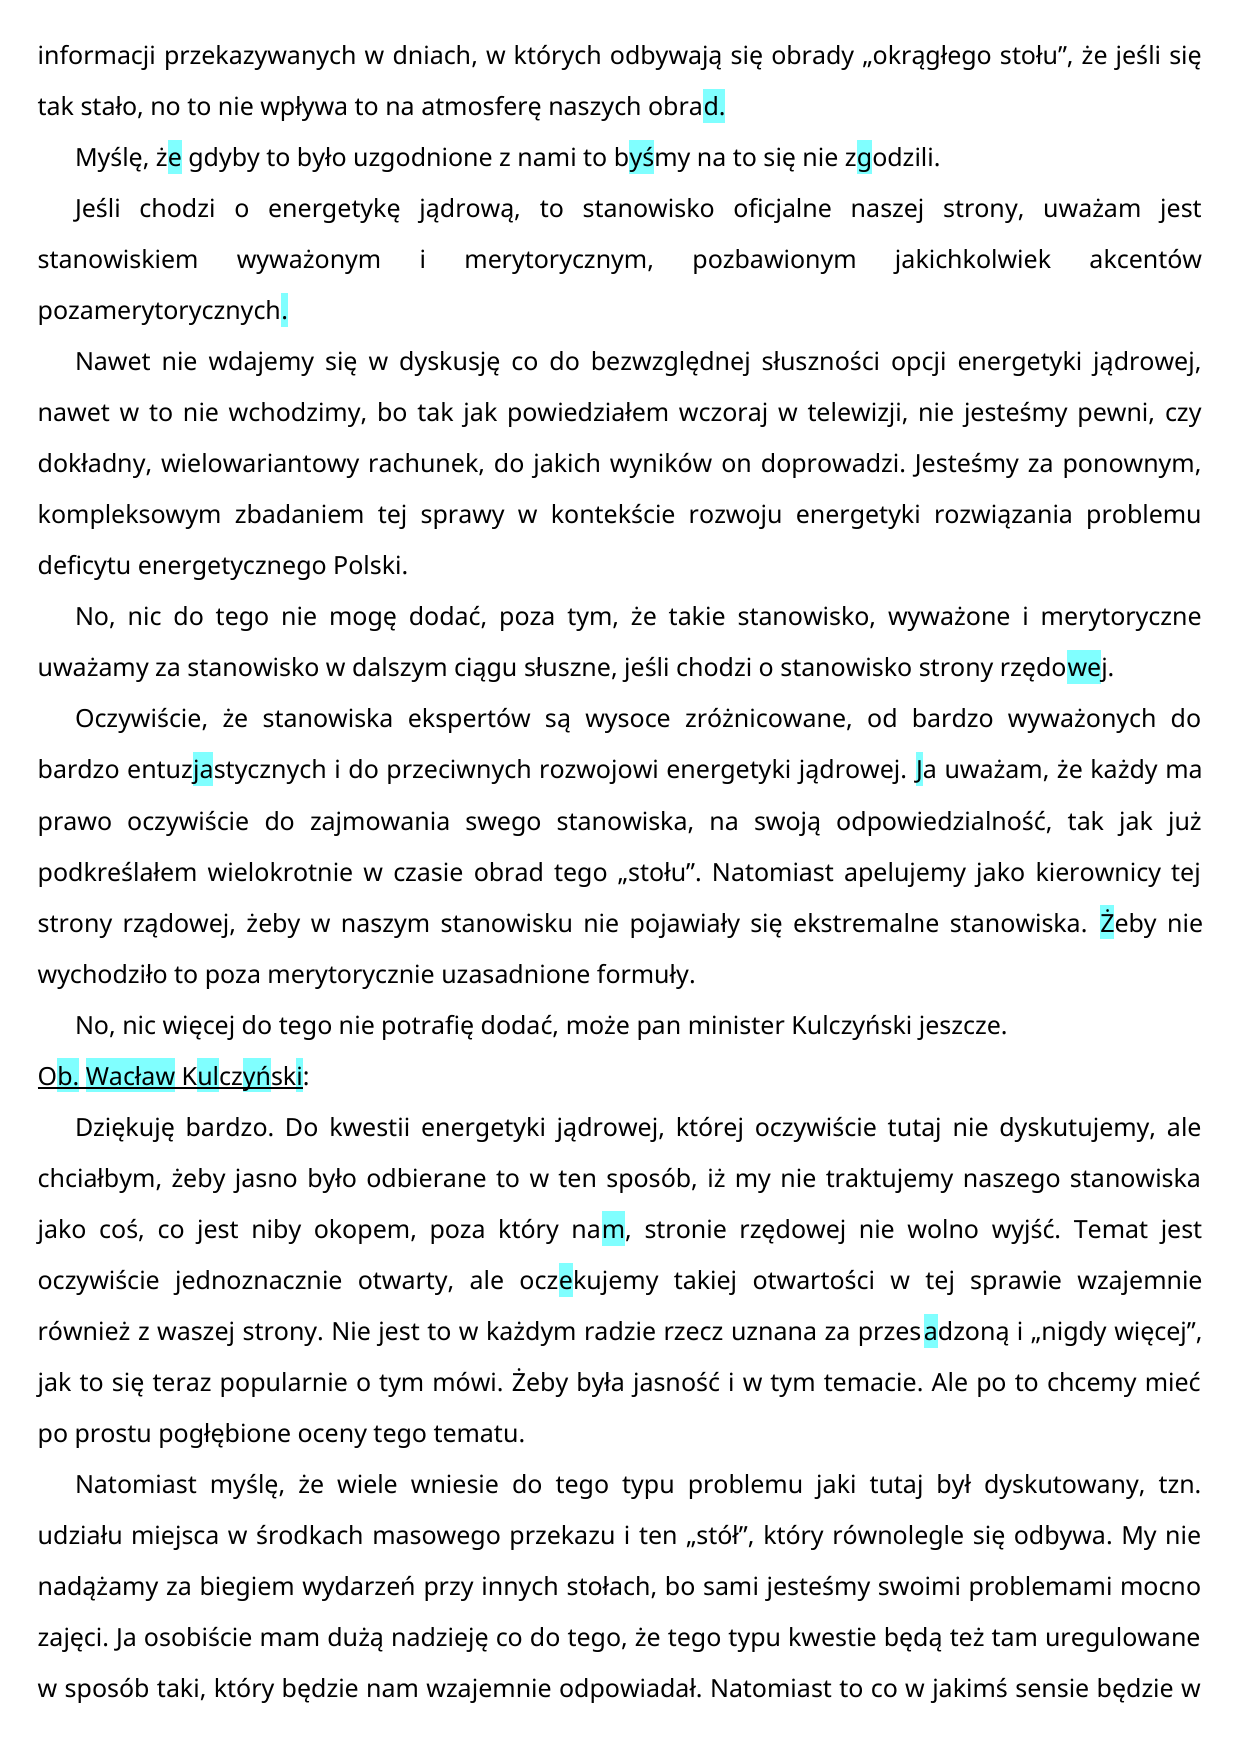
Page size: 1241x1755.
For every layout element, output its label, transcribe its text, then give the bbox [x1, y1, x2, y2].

text Myślę, że gdyby to było uzgodnione z nami to byśmy na to się nie zgodzili. [37, 139, 1203, 174]
text Ob. Wacław Kulczyński: [37, 1058, 1203, 1092]
text Nawet nie wdajemy się w dyskusję co do bezwzględnej słuszności opcji energetyki jądrowej, nawet w to nie wchodzimy, bo tak jak powiedziałem wczoraj w telewizji, nie jesteśmy pewni, czy dokładny, wielowariantowy rachunek, do jakich wyników on doprowadzi. Jesteśmy za ponownym, kompleksowym zbadaniem tej sprawy w kontekście rozwoju energetyki rozwiązania problemu deficytu energetycznego Polski. [37, 344, 1203, 582]
text Jeśli chodzi o energetykę jądrową, to stanowisko oficjalne naszej strony, uważam jest stanowiskiem wyważonym i merytorycznym, pozbawionym jakichkolwiek akcentów pozamerytorycznych. [37, 191, 1203, 327]
text No, nic do tego nie mogę dodać, poza tym, że takie stanowisko, wyważone i merytoryczne uważamy za stanowisko w dalszym ciągu słuszne, jeśli chodzi o stanowisko strony rzędowej. [37, 599, 1203, 684]
text Oczywiście, że stanowiska ekspertów są wysoce zróżnicowane, od bardzo wyważonych do bardzo entuzjastycznych i do przeciwnych rozwojowi energetyki jądrowej. Ja uważam, że każdy ma prawo oczywiście do zajmowania swego stanowiska, na swoją odpowiedzialność, tak jak już podkreślałem wielokrotnie w czasie obrad tego „stołu”. Natomiast apelujemy jako kierownicy tej strony rządowej, żeby w naszym stanowisku nie pojawiały się ekstremalne stanowiska. Żeby nie wychodziło to poza merytorycznie uzasadnione formuły. [37, 701, 1203, 990]
text Natomiast myślę, że wiele wniesie do tego typu problemu jaki tutaj był dyskutowany, tzn. udziału miejsca w środkach masowego przekazu i ten „stół”, który równolegle się odbywa. My nie nadążamy za biegiem wydarzeń przy innych stołach, bo sami jesteśmy swoimi problemami mocno zajęci. Ja osobiście mam dużą nadzieję co do tego, że tego typu kwestie będą też tam uregulowane w sposób taki, który będzie nam wzajemnie odpowiadał. Natomiast to co w jakimś sensie będzie w [37, 1467, 1203, 1705]
text No, nic więcej do tego nie potrafię dodać, może pan minister Kulczyński jeszcze. [37, 1007, 1203, 1041]
text informacji przekazywanych w dniach, w których odbywają się obrady „okrągłego stołu”, że jeśli się tak stało, no to nie wpływa to na atmosferę naszych obrad. [37, 37, 1203, 123]
text Dziękuję bardzo. Do kwestii energetyki jądrowej, której oczywiście tutaj nie dyskutujemy, ale chciałbym, żeby jasno było odbierane to w ten sposób, iż my nie traktujemy naszego stanowiska jako coś, co jest niby okopem, poza który nam, stronie rzędowej nie wolno wyjść. Temat jest oczywiście jednoznacznie otwarty, ale oczekujemy takiej otwartości w tej sprawie wzajemnie również z waszej strony. Nie jest to w każdym radzie rzecz uznana za przesadzoną i „nigdy więcej”, jak to się teraz popularnie o tym mówi. Żeby była jasność i w tym temacie. Ale po to chcemy mieć po prostu pogłębione oceny tego tematu. [37, 1109, 1203, 1450]
